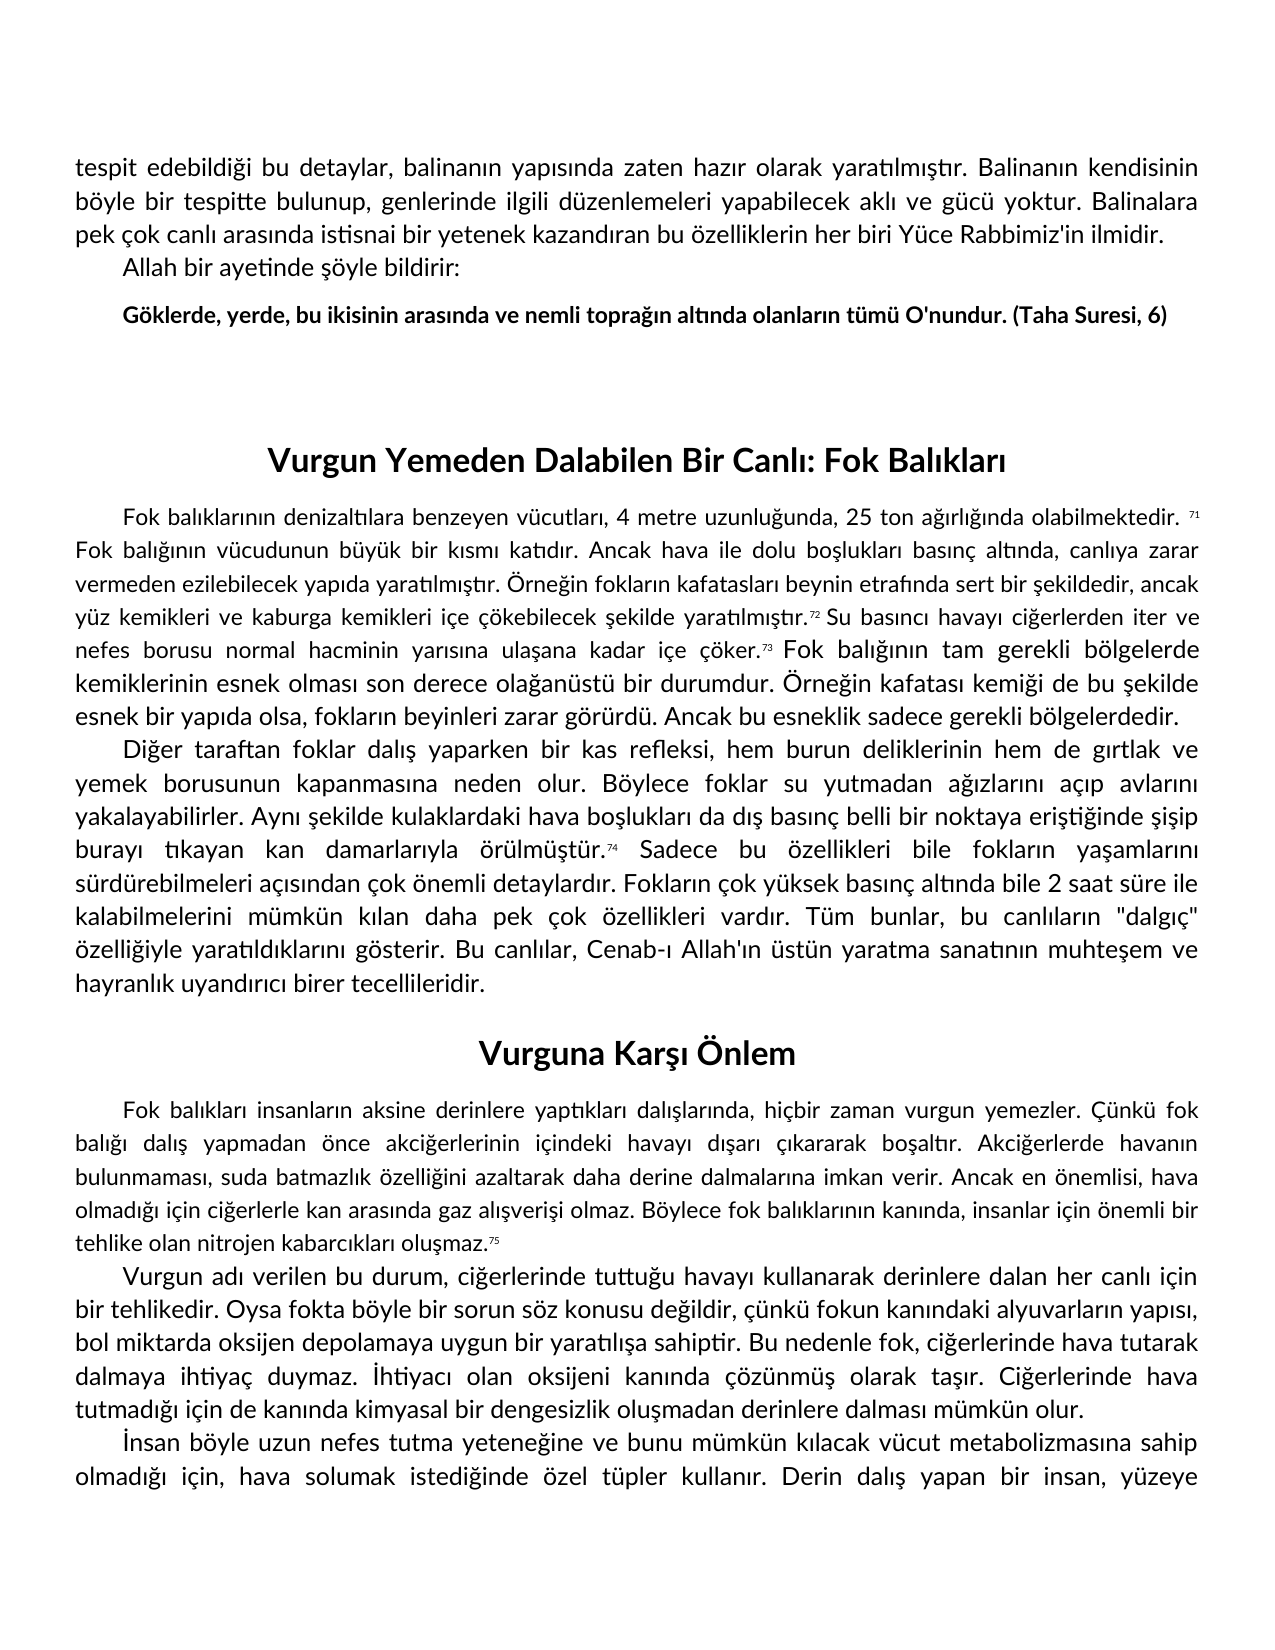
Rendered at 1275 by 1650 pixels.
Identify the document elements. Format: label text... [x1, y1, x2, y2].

text Allah bir ayetinde şöyle bildirir: [75, 250, 1200, 283]
text Fok balıklarının denizaltılara benzeyen vücutları, 4 metre uzunluğunda, 25 ton ağırlığında olabilmektedir. 71 Fok balığının vücudunun büyük bir kısmı katıdır. Ancak hava ile dolu boşlukları basınç altında, canlıya zarar vermeden ezilebilecek yapıda yaratılmıştır. Örneğin fokların kafatasları beynin etrafında sert bir şekildedir, ancak yüz kemikleri ve kaburga kemikleri içe çökebilecek şekilde yaratılmıştır.72 Su basıncı havayı ciğerlerden iter ve nefes borusu normal hacminin yarısına ulaşana kadar içe çöker.73 Fok balığının tam gerekli bölgelerde kemiklerinin esnek olması son derece olağanüstü bir durumdur. Örneğin kafatası kemiği de bu şekilde esnek bir yapıda olsa, fokların beyinleri zarar görürdü. Ancak bu esneklik sadece gerekli bölgelerdedir. [75, 499, 1200, 732]
text Vurgun adı verilen bu durum, ciğerlerinde tuttuğu havayı kullanarak derinlere dalan her canlı için bir tehlikedir. Oysa fokta böyle bir sorun söz konusu değildir, çünkü fokun kanındaki alyuvarların yapısı, bol miktarda oksijen depolamaya uygun bir yaratılışa sahiptir. Bu nedenle fok, ciğerlerinde hava tutarak dalmaya ihtiyaç duymaz. İhtiyacı olan oksijeni kanında çözünmüş olarak taşır. Ciğerlerinde hava tutmadığı için de kanında kimyasal bir dengesizlik oluşmadan derinlere dalması mümkün olur. [75, 1258, 1200, 1425]
text Fok balıkları insanların aksine derinlere yaptıkları dalışlarında, hiçbir zaman vurgun yemezler. Çünkü fok balığı dalış yapmadan önce akciğerlerinin içindeki havayı dışarı çıkararak boşaltır. Akciğerlerde havanın bulunmaması, suda batmazlık özelliğini azaltarak daha derine dalmalarına imkan verir. Ancak en önemlisi, hava olmadığı için ciğerlerle kan arasında gaz alışverişi olmaz. Böylece fok balıklarının kanında, insanlar için önemli bir tehlike olan nitrojen kabarcıkları oluşmaz.75 [75, 1092, 1200, 1258]
text Göklerde, yerde, bu ikisinin arasında ve nemli toprağın altında olanların tümü O'nundur. (Taha Suresi, 6) [122, 295, 1171, 331]
text Diğer taraftan foklar dalış yaparken bir kas refleksi, hem burun deliklerinin hem de gırtlak ve yemek borusunun kapanmasına neden olur. Böylece foklar su yutmadan ağızlarını açıp avlarını yakalayabilirler. Aynı şekilde kulaklardaki hava boşlukları da dış basınç belli bir noktaya eriştiğinde şişip burayı tıkayan kan damarlarıyla örülmüştür.74 Sadece bu özellikleri bile fokların yaşamlarını sürdürebilmeleri açısından çok önemli detaylardır. Fokların çok yüksek basınç altında bile 2 saat süre ile kalabilmelerini mümkün kılan daha pek çok özellikleri vardır. Tüm bunlar, bu canlıların "dalgıç" özelliğiyle yaratıldıklarını gösterir. Bu canlılar, Cenab-ı Allah'ın üstün yaratma sanatının muhteşem ve hayranlık uyandırıcı birer tecellileridir. [75, 732, 1200, 999]
text İnsan böyle uzun nefes tutma yeteneğine ve bunu mümkün kılacak vücut metabolizmasına sahip olmadığı için, hava solumak istediğinde özel tüpler kullanır. Derin dalış yapan bir insan, yüzeye [75, 1425, 1200, 1492]
text Vurguna Karşı Önlem [75, 1028, 1200, 1074]
text Vurgun Yemeden Dalabilen Bir Canlı: Fok Balıkları [75, 435, 1200, 481]
text tespit edebildiği bu detaylar, balinanın yapısında zaten hazır olarak yaratılmıştır. Balinanın kendisinin böyle bir tespitte bulunup, genlerinde ilgili düzenlemeleri yapabilecek aklı ve gücü yoktur. Balinalara pek çok canlı arasında istisnai bir yetenek kazandıran bu özelliklerin her biri Yüce Rabbimiz'in ilmidir. [75, 150, 1200, 250]
